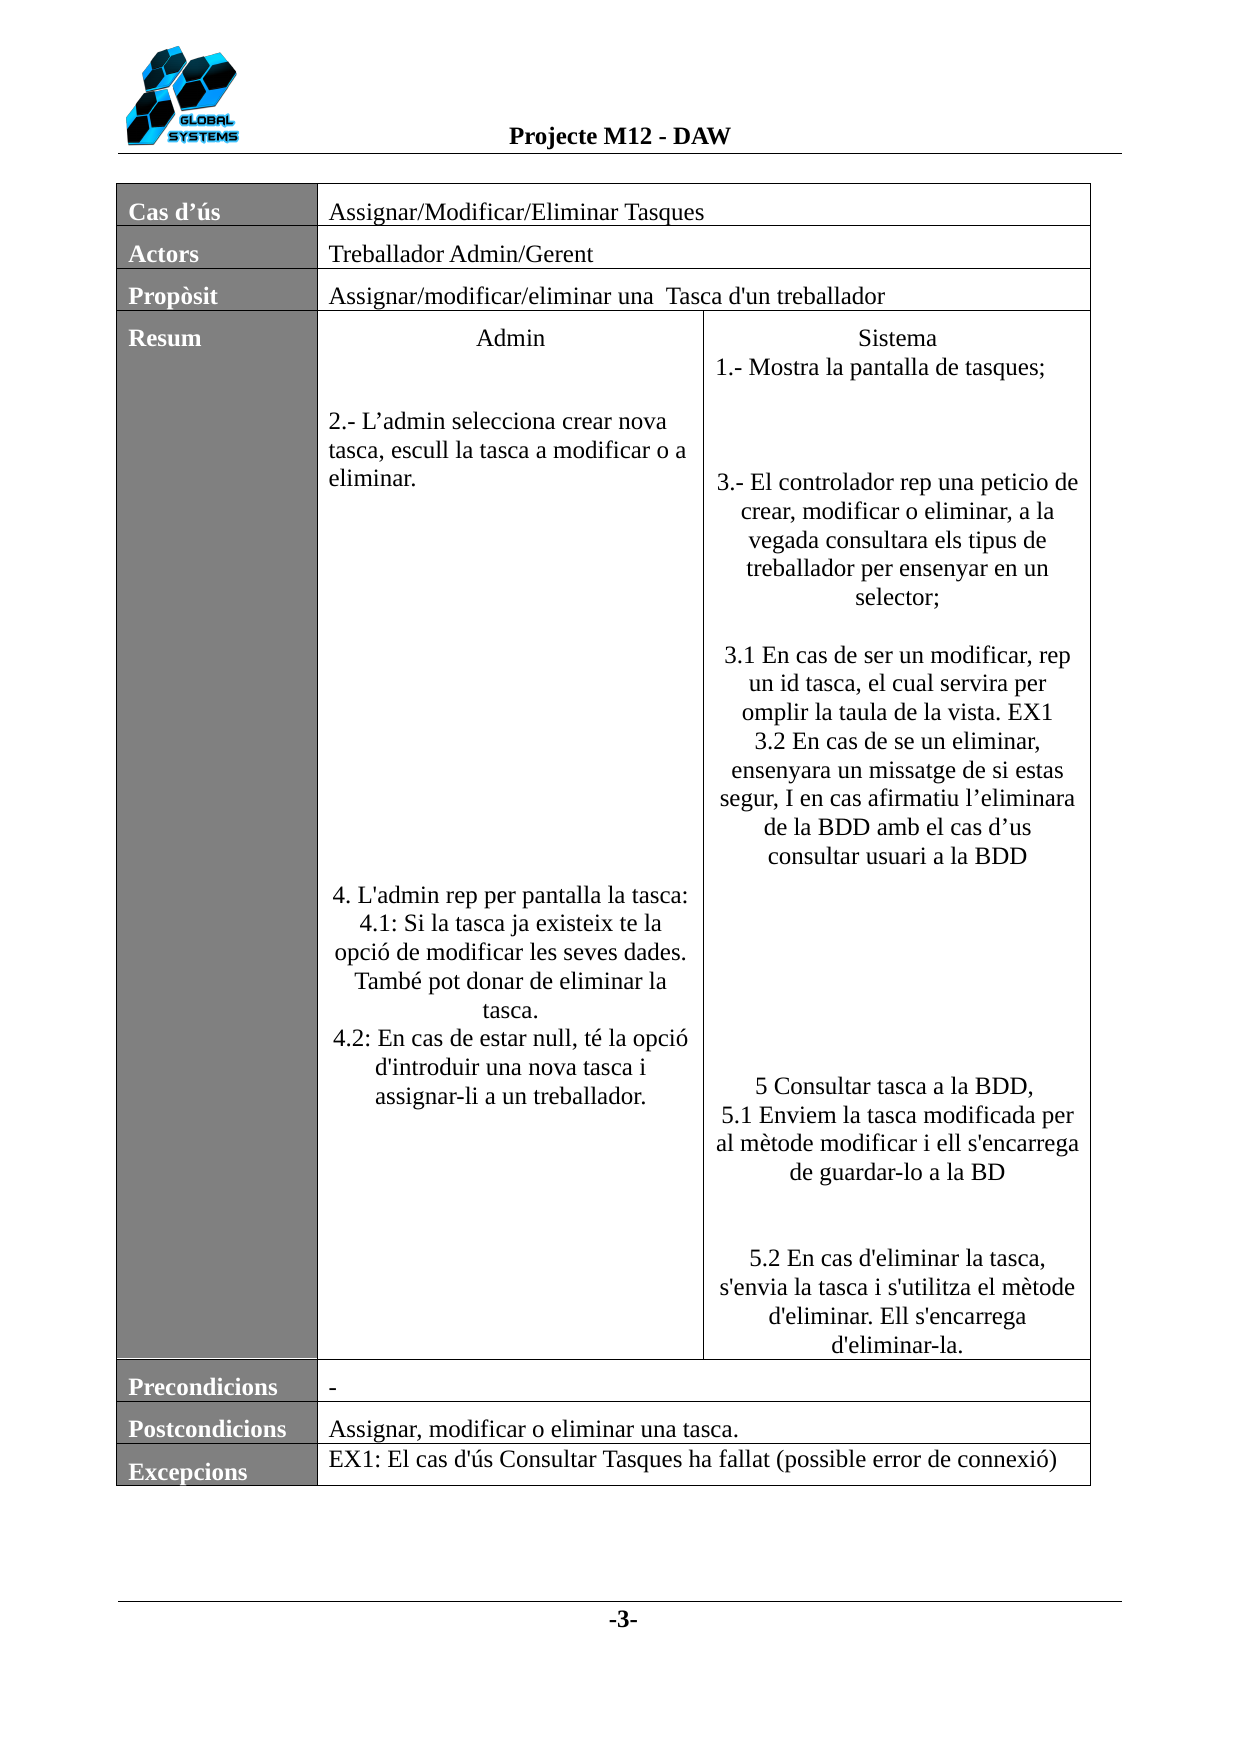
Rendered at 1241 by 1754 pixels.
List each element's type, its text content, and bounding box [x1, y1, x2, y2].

table_cell Excepcions [117, 1444, 317, 1485]
table_cell Actors [117, 226, 317, 268]
table_cell Precondicions [117, 1360, 317, 1401]
picture [121, 20, 244, 165]
table_cell - [318, 1360, 1090, 1401]
table_cell Assignar, modificar o eliminar una tasca. [318, 1402, 1090, 1443]
table_header Cas d’ús [117, 184, 317, 225]
table_cell Sistema 1.- Mostra la pantalla de tasques; 3.- El controlador rep una peticio de crear, modificar o eliminar, a la vegada consultara els tipus de treballador per ensenyar en un selector; 3.1 En cas de ser un modificar, rep un id tasca, el cual servira per omplir la taula de la vista. EX1 3.2 En cas de se un eliminar, ensenyara un missatge de si estas segur, I en cas afirmatiu l’eliminara de la BDD amb el cas d’us consultar usuari a la BDD 5 Consultar tasca a la BDD, 5.1 Enviem la tasca modificada per al mètode modificar i ell s'encarrega de guardar-lo a la BD 5.2 En cas d'eliminar la tasca, s'envia la tasca i s'utilitza el mètode d'eliminar. Ell s'encarrega d'eliminar-la. [704, 311, 1090, 1358]
table_cell Resum [117, 311, 317, 1358]
table_cell Admin 2.- L’admin selecciona crear nova tasca, escull la tasca a modificar o a eliminar. 4. L'admin rep per pantalla la tasca: 4.1: Si la tasca ja existeix te la opció de modificar les seves dades. També pot donar de eliminar la tasca. 4.2: En cas de estar null, té la opció d'introduir una nova tasca i assignar-li a un treballador. [318, 311, 703, 1358]
table_cell Postcondicions [117, 1402, 317, 1443]
table_cell Treballador Admin/Gerent [318, 226, 1090, 268]
table_cell Propòsit [117, 269, 317, 310]
table_header Assignar/Modificar/Eliminar Tasques [318, 184, 1090, 225]
table_cell EX1: El cas d'ús Consultar Tasques ha fallat (possible error de connexió) [318, 1444, 1090, 1485]
table_cell Assignar/modificar/eliminar una Tasca d'un treballador [318, 269, 1090, 310]
